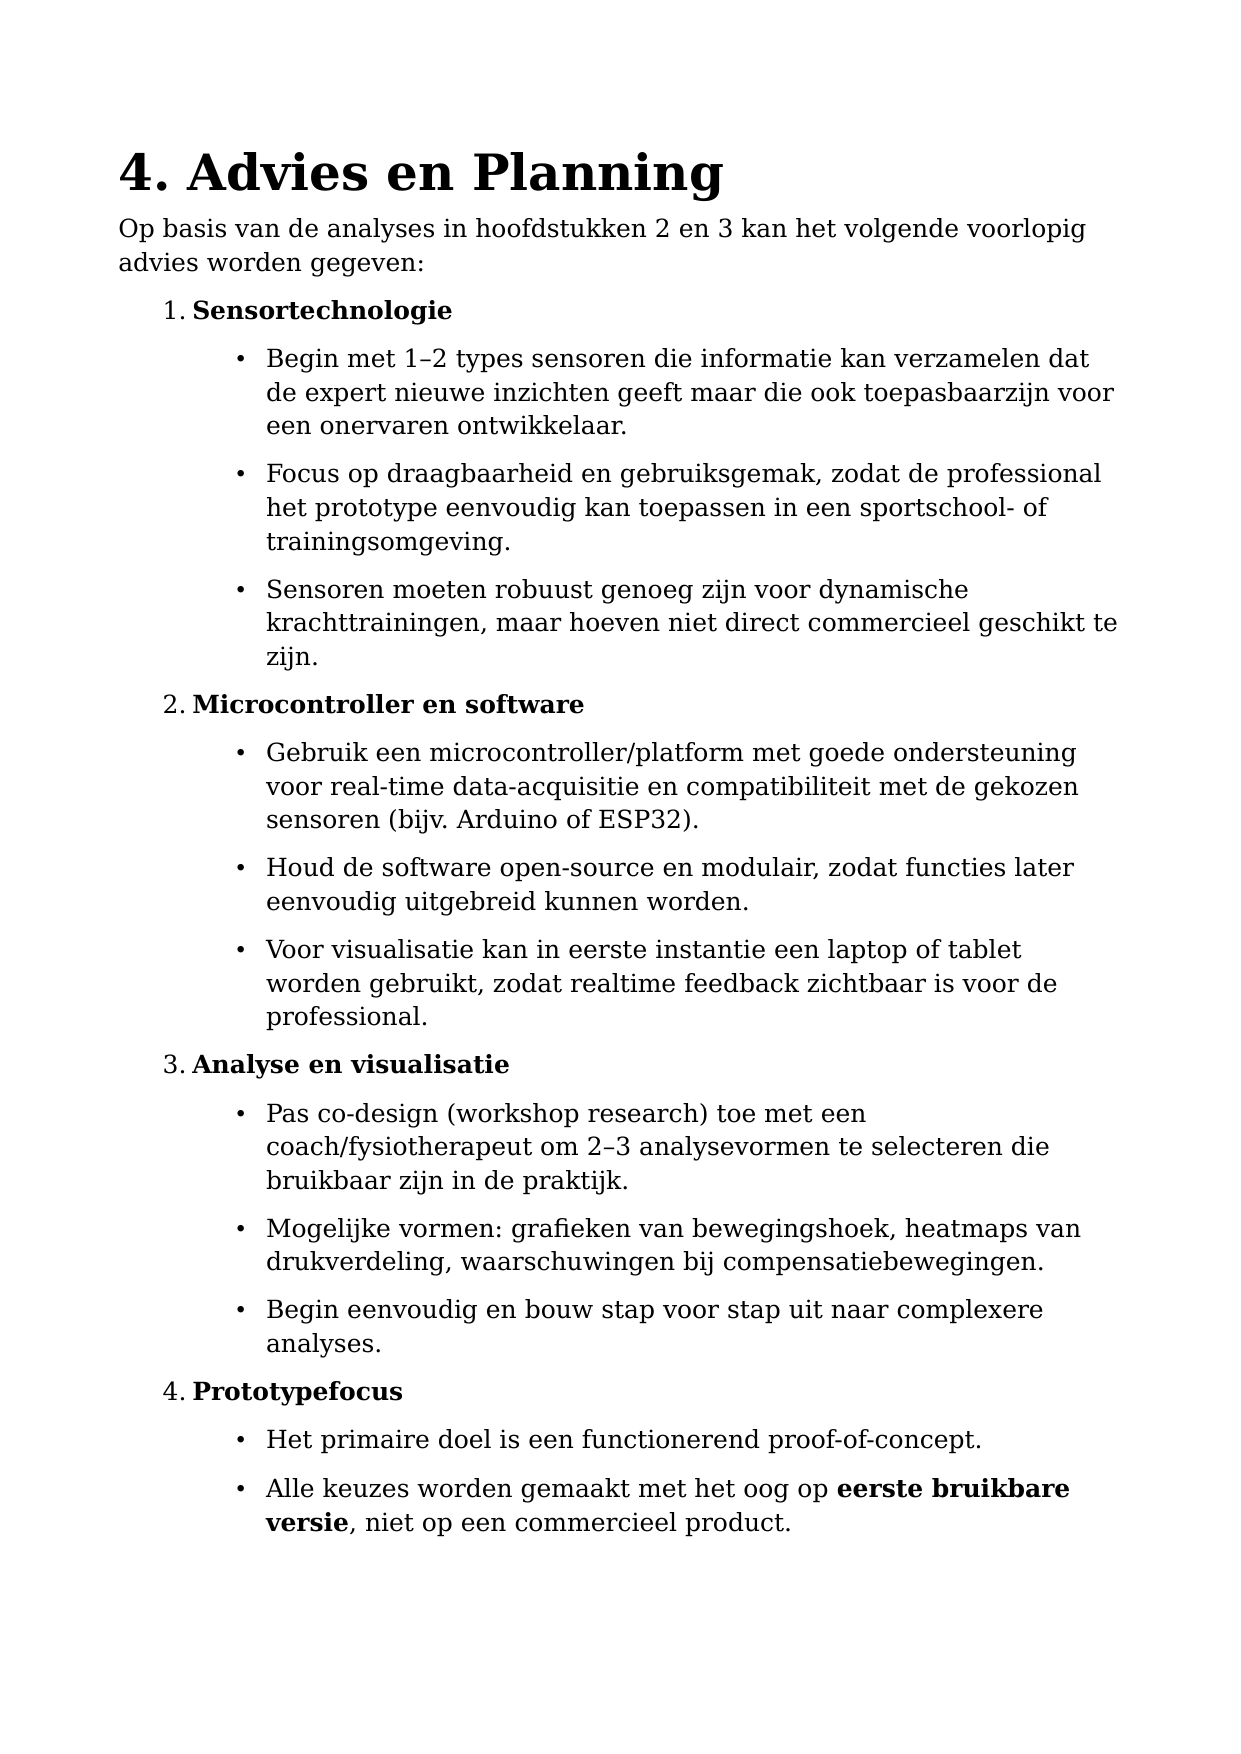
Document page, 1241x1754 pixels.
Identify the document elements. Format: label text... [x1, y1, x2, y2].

list Houd de software open-source en modulair, zodat functies later eenvoudig uitgebreid kunnen worden. [236, 853, 1122, 916]
list Microcontroller en software [162, 690, 1122, 719]
subtitle 4. Advies en Planning [118, 143, 1122, 202]
list Mogelijke vormen: grafieken van bewegingshoek, heatmaps van drukverdeling, waarschuwingen bij compensatiebewegingen. [236, 1214, 1122, 1277]
list Begin met 1–2 types sensoren die informatie kan verzamelen dat de expert nieuwe inzichten geeft maar die ook toepasbaarzijn voor een onervaren ontwikkelaar. [236, 344, 1122, 441]
list Pas co-design (workshop research) toe met een coach/fysiotherapeut om 2–3 analysevormen te selecteren die bruikbaar zijn in de praktijk. [236, 1099, 1122, 1195]
list Sensortechnologie [162, 296, 1122, 325]
list Sensoren moeten robuust genoeg zijn voor dynamische krachttrainingen, maar hoeven niet direct commercieel geschikt te zijn. [236, 575, 1122, 671]
text Op basis van de analyses in hoofdstukken 2 en 3 kan het volgende voorlopig advies worden gegeven: [118, 214, 1122, 277]
list Begin eenvoudig en bouw stap voor stap uit naar complexere analyses. [236, 1296, 1122, 1358]
list Analyse en visualisatie [162, 1050, 1122, 1080]
list Focus op draagbaarheid en gebruiksgemak, zodat de professional het prototype eenvoudig kan toepassen in een sportschool- of trainingsomgeving. [236, 459, 1122, 556]
list Gebruik een microcontroller/platform met goede ondersteuning voor real-time data-acquisitie en compatibiliteit met de gekozen sensoren (bijv. Arduino of ESP32). [236, 738, 1122, 834]
list Voor visualisatie kan in eerste instantie een laptop of tablet worden gebruikt, zodat realtime feedback zichtbaar is voor de professional. [236, 935, 1122, 1031]
list Prototypefocus [162, 1377, 1122, 1407]
list Alle keuzes worden gemaakt met het oog op eerste bruikbare versie, niet op een commercieel product. [236, 1474, 1122, 1537]
list Het primaire doel is een functionerend proof-of-concept. [236, 1426, 1122, 1455]
